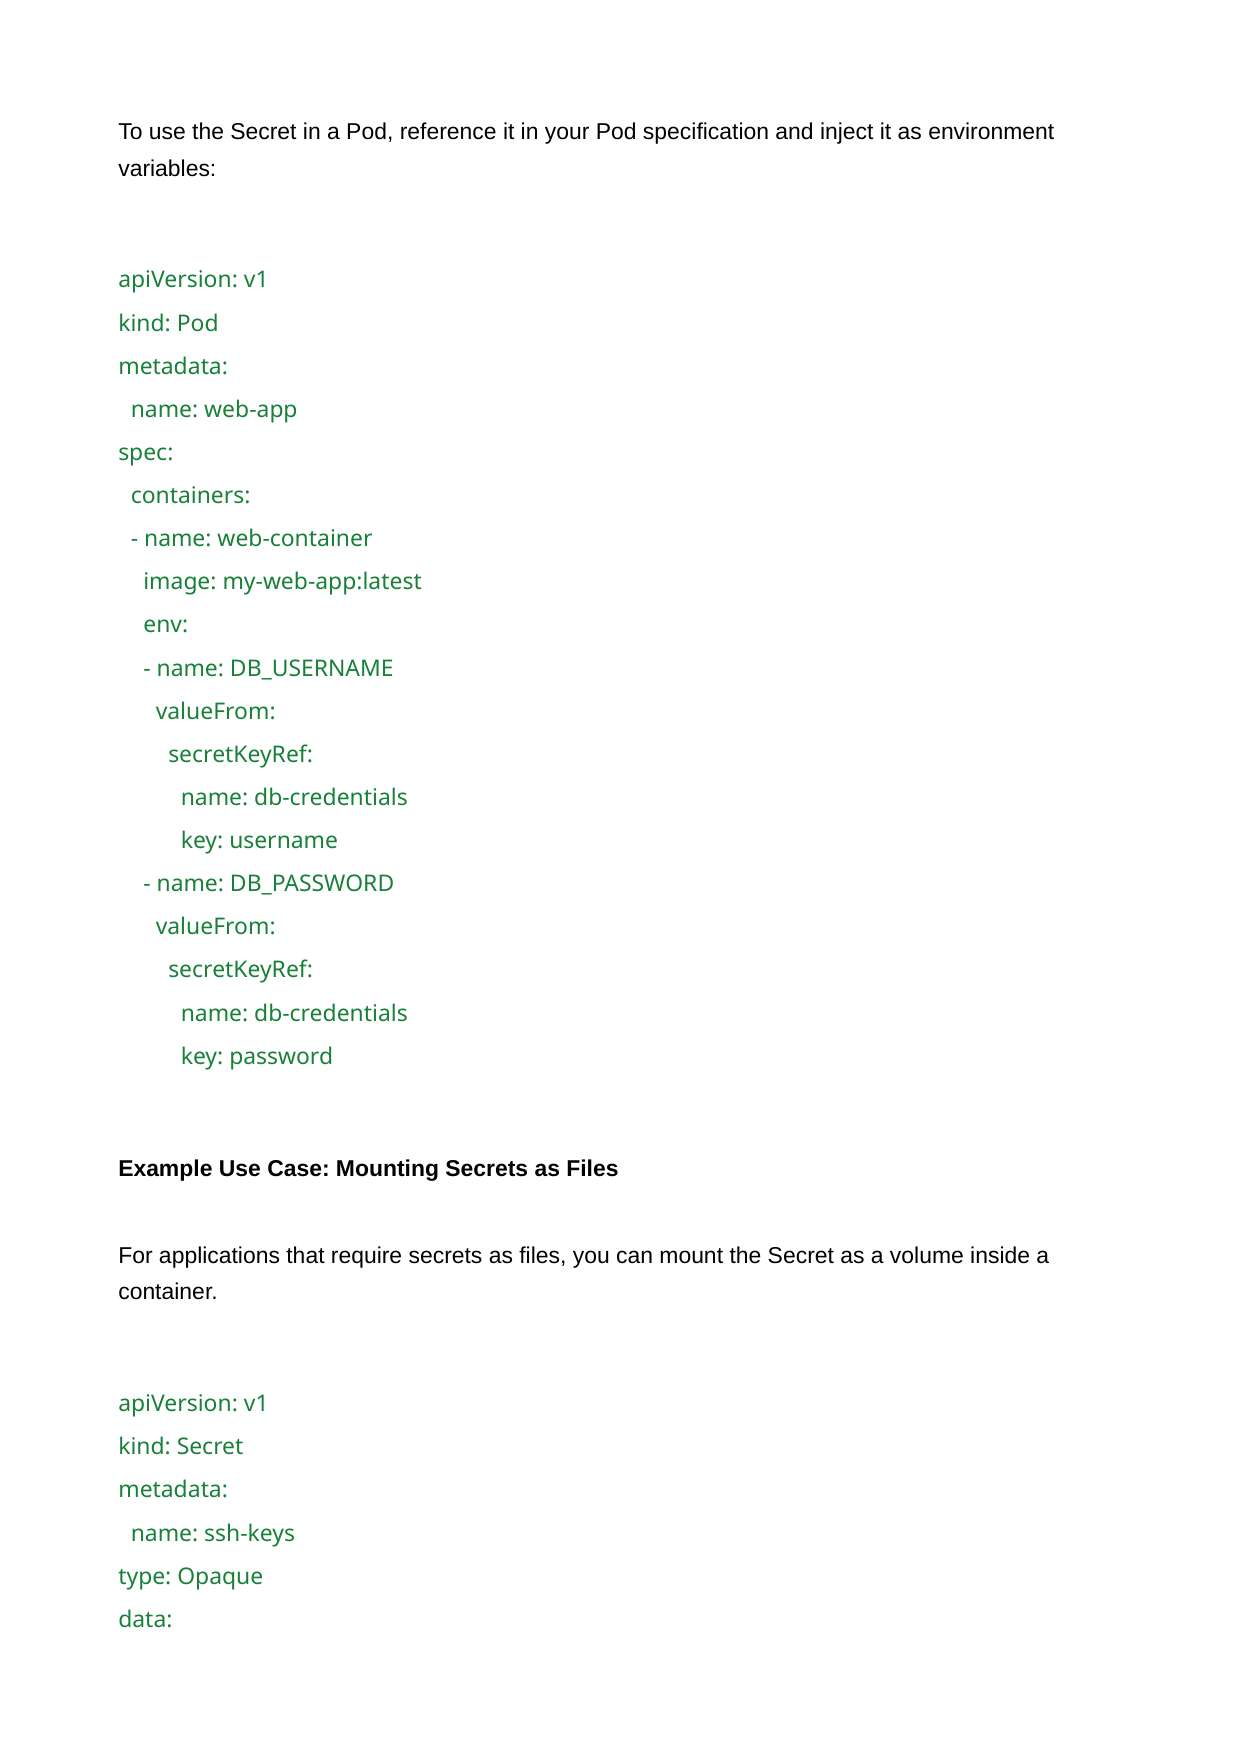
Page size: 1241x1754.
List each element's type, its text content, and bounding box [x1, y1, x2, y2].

text env: [118, 608, 1122, 640]
text spec: [118, 436, 1122, 467]
text key: username [118, 824, 1122, 855]
text kind: Secret [118, 1430, 1122, 1461]
text secretKeyRef: [118, 953, 1122, 985]
text name: ssh-keys [118, 1516, 1122, 1548]
text image: my-web-app:latest [118, 565, 1122, 597]
text valueFrom: [118, 695, 1122, 726]
text containers: [118, 479, 1122, 510]
text secretKeyRef: [118, 738, 1122, 769]
text - name: DB_USERNAME [118, 652, 1122, 683]
text - name: web-container [118, 522, 1122, 553]
text metadata: [118, 1473, 1122, 1504]
text data: [118, 1603, 1122, 1634]
text kind: Pod [118, 307, 1122, 338]
text key: password [118, 1040, 1122, 1071]
text valueFrom: [118, 910, 1122, 942]
text - name: DB_PASSWORD [118, 867, 1122, 898]
text name: db-credentials [118, 997, 1122, 1028]
text name: web-app [118, 393, 1122, 424]
text metadata: [118, 350, 1122, 381]
text name: db-credentials [118, 781, 1122, 812]
text For applications that require secrets as files, you can mount the Secret as a volume inside a container. [118, 1242, 1122, 1304]
text type: Opaque [118, 1559, 1122, 1591]
text Example Use Case: Mounting Secrets as Files [118, 1155, 1122, 1182]
text To use the Secret in a Pod, reference it in your Pod specification and inject it as environment variables: [118, 118, 1122, 181]
text apiVersion: v1 [118, 1387, 1122, 1418]
text apiVersion: v1 [118, 263, 1122, 295]
